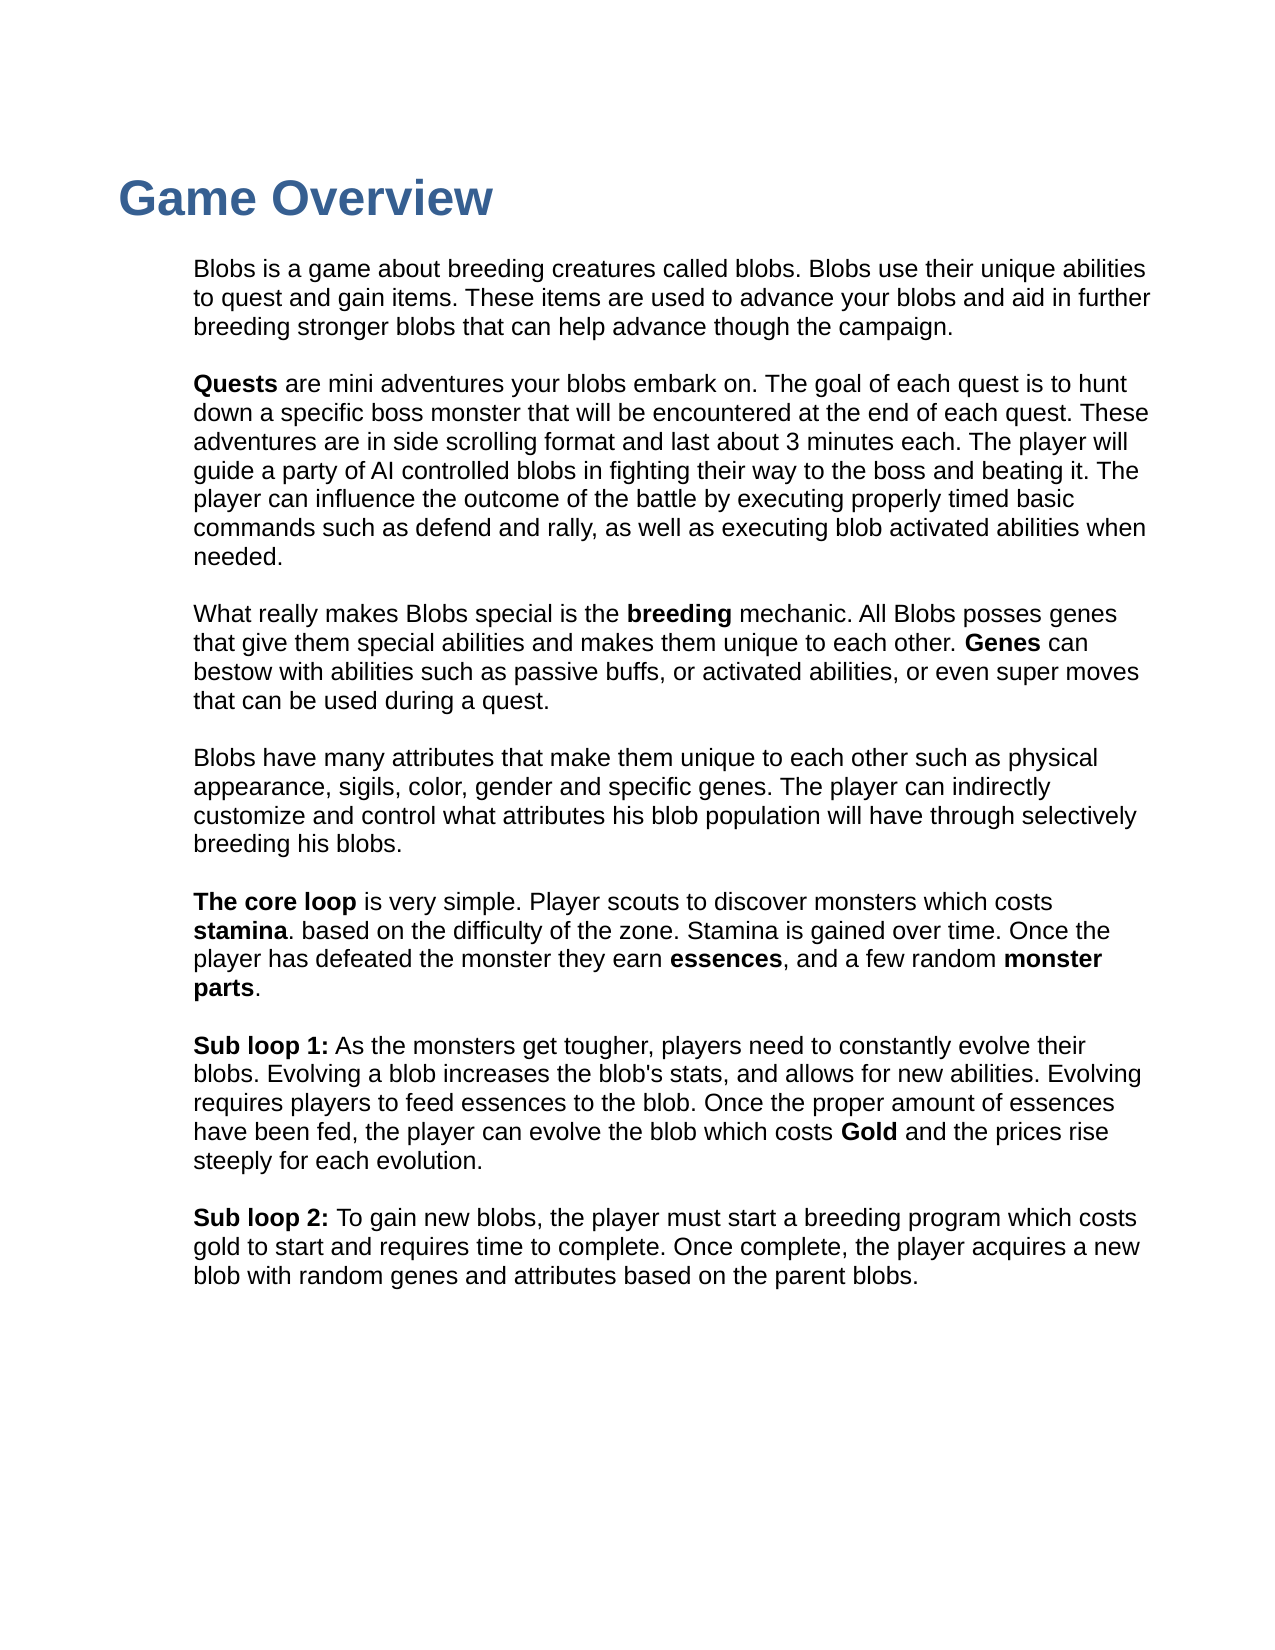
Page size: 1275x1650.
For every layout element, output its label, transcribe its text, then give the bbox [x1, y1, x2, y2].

text Sub loop 1: As the monsters get tougher, players need to constantly evolve their blobs. Evolving a blob increases the blob's stats, and allows for new abilities. Evolving requires players to feed essences to the blob. Once the proper amount of essences have been fed, the player can evolve the blob which costs Gold and the prices rise steeply for each evolution. [193, 1031, 1157, 1174]
text Game Overview [118, 168, 1157, 226]
text Sub loop 2: To gain new blobs, the player must start a breeding program which costs gold to start and requires time to complete. Once complete, the player acquires a new blob with random genes and attributes based on the parent blobs. [193, 1203, 1157, 1289]
text Quests are mini adventures your blobs embark on. The goal of each quest is to hunt down a specific boss monster that will be encountered at the end of each quest. These adventures are in side scrolling format and last about 3 minutes each. The player will guide a party of AI controlled blobs in fighting their way to the boss and beating it. The player can influence the outcome of the battle by executing properly timed basic commands such as defend and rally, as well as executing blob activated abilities when needed. [193, 369, 1157, 571]
text What really makes Blobs special is the breeding mechanic. All Blobs posses genes that give them special abilities and makes them unique to each other. Genes can bestow with abilities such as passive buffs, or activated abilities, or even super moves that can be used during a quest. [193, 599, 1157, 714]
text Blobs is a game about breeding creatures called blobs. Blobs use their unique abilities to quest and gain items. These items are used to advance your blobs and aid in further breeding stronger blobs that can help advance though the campaign. [193, 254, 1157, 341]
text The core loop is very simple. Player scouts to discover monsters which costs stamina. based on the difficulty of the zone. Stamina is gained over time. Once the player has defeated the monster they earn essences, and a few random monster parts. [193, 887, 1157, 1002]
text Blobs have many attributes that make them unique to each other such as physical appearance, sigils, color, gender and specific genes. The player can indirectly customize and control what attributes his blob population will have through selectively breeding his blobs. [193, 743, 1157, 858]
